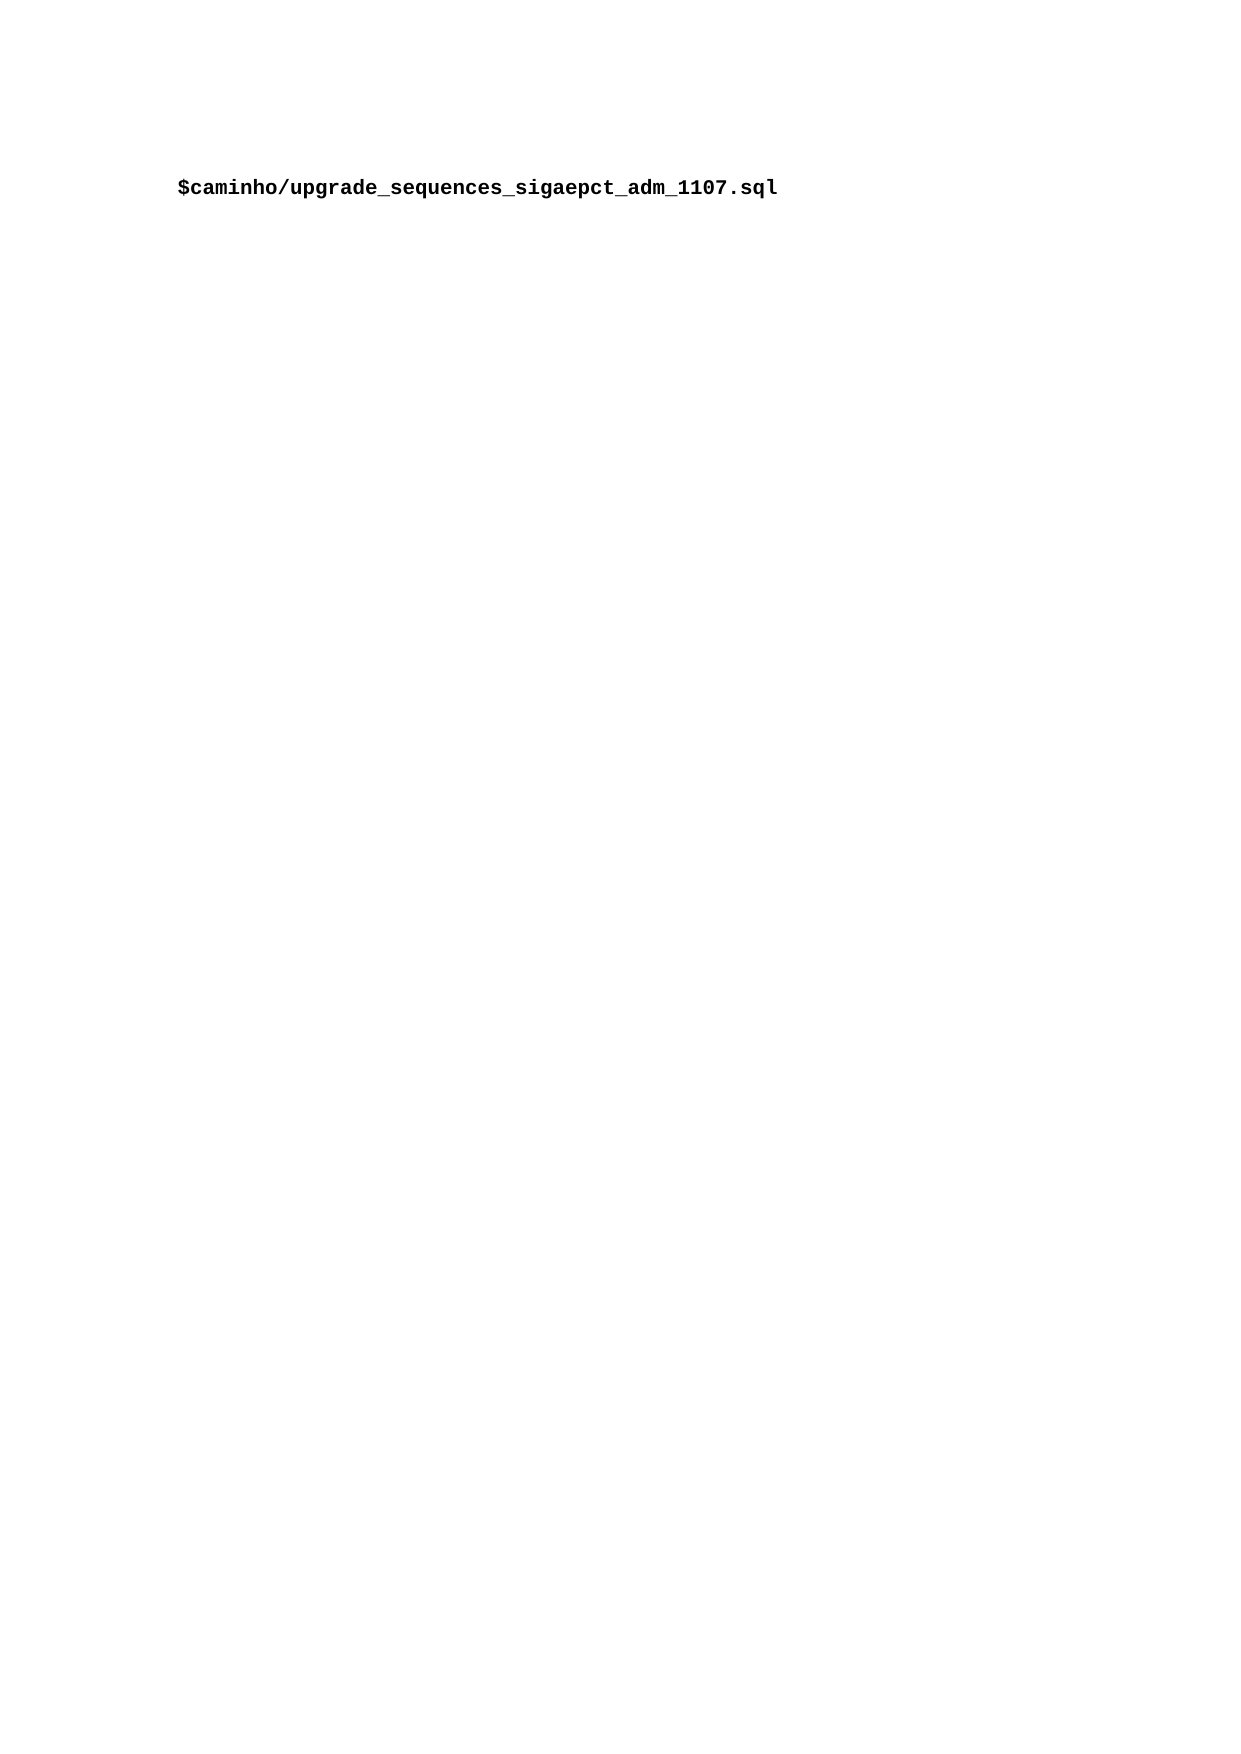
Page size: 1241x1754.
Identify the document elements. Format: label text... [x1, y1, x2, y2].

text $caminho/upgrade_sequences_sigaepct_adm_1107.sql [177, 177, 1122, 201]
